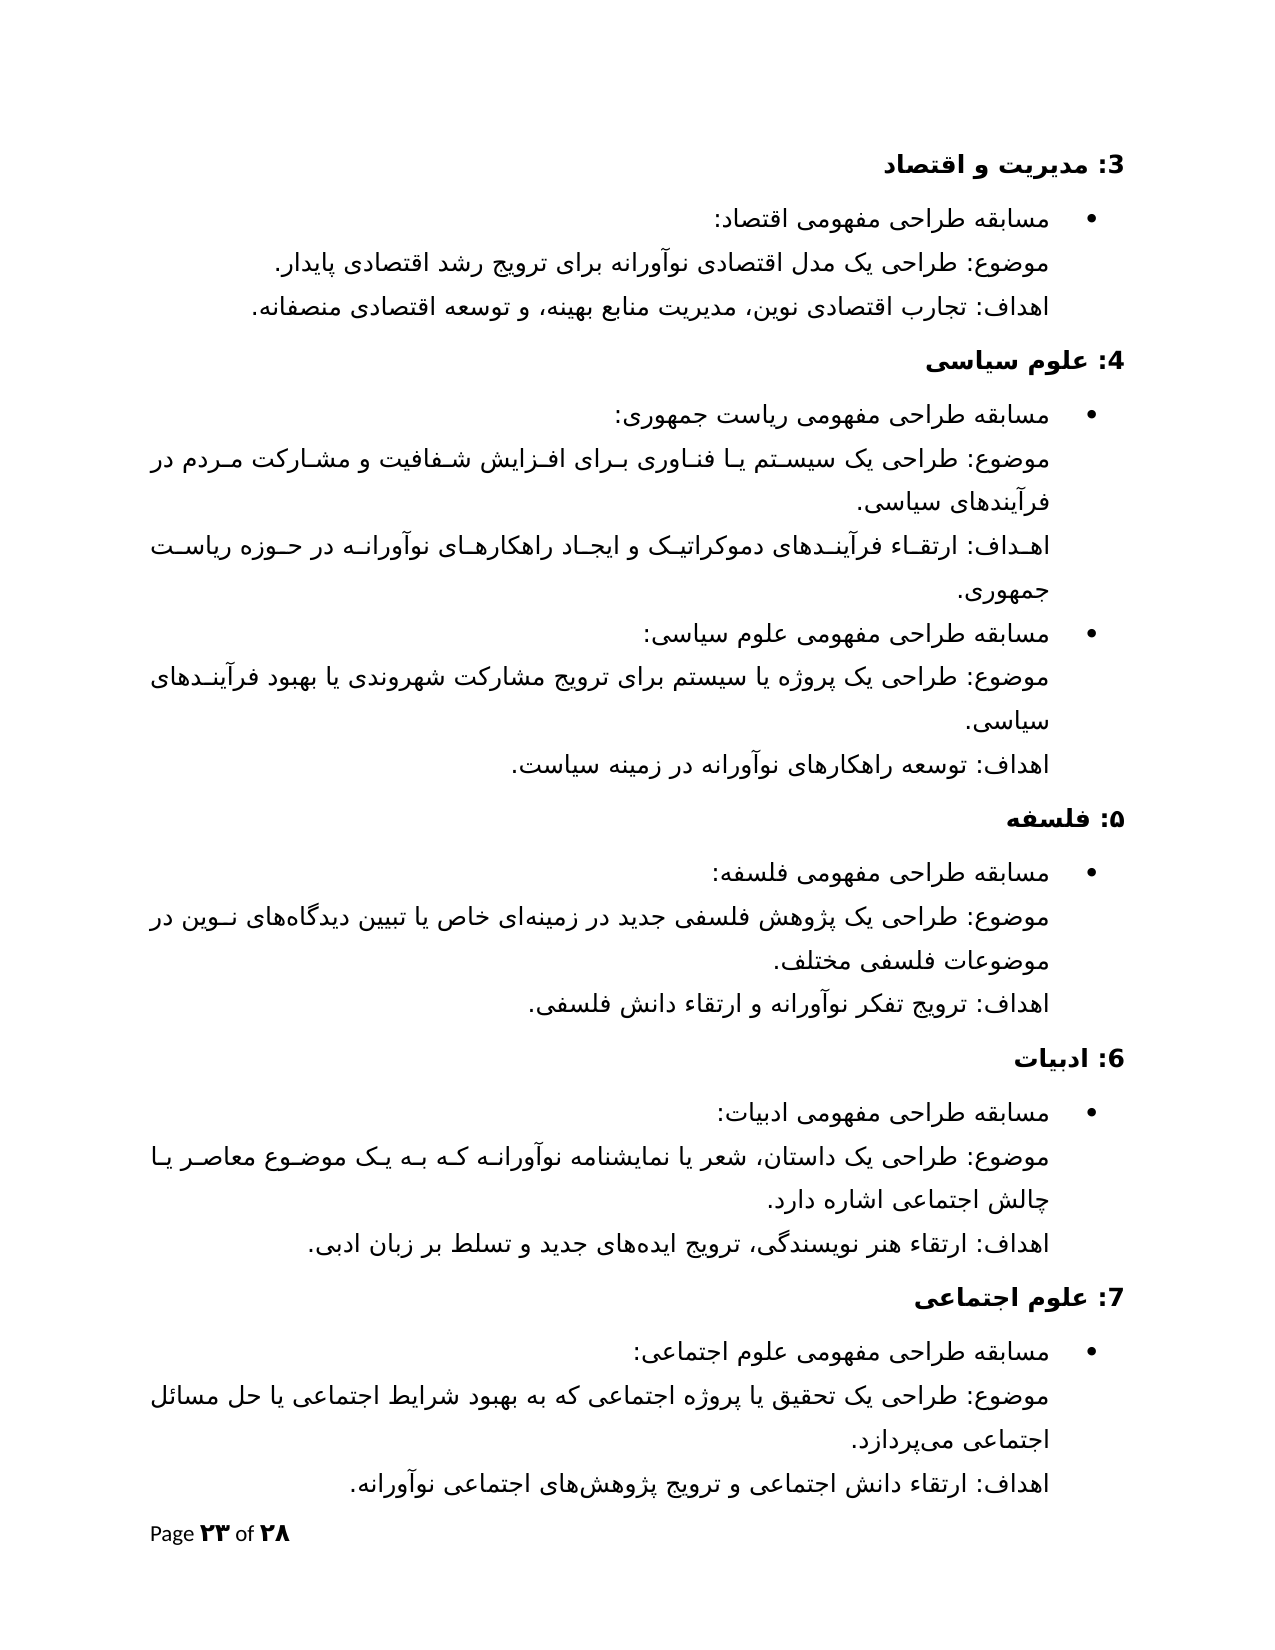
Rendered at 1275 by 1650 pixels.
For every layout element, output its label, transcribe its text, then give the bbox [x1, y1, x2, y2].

list موضوع: طراحی یک تحقیق یا پروژه اجتماعی که به بهبود شرایط اجتماعی یا حل مسائل اجتماعی می‌پردازد. [150, 1381, 1050, 1454]
list موضوع: طراحی یک سیستم یا فناوری برای افزایش شفافیت و مشارکت مردم در فرآیند‌های سیاسی. [150, 444, 1050, 517]
list مسابقه طراحی مفهومی ادبیات: [150, 1098, 1087, 1127]
list موضوع: طراحی یک پژوهش فلسفی جدید در زمینه‌ای خاص یا تبیین دیدگاه‌های نوین در موضوعات فلسفی مختلف. [150, 902, 1050, 975]
list اهداف: ارتقاء هنر نویسندگی، ترویج ایده‌های جدید و تسلط بر زبان ادبی. [150, 1229, 1050, 1258]
list موضوع: طراحی یک داستان، شعر یا نمایشنامه نوآورانه که به یک موضوع معاصر یا چالش اجتماعی اشاره دارد. [150, 1142, 1050, 1214]
text 3: مدیریت و اقتصاد [150, 150, 1125, 179]
text 4: علوم سیاسی [150, 346, 1125, 375]
list اهداف: ارتقاء دانش اجتماعی و ترویج پژوهش‌های اجتماعی نوآورانه. [150, 1469, 1050, 1498]
list موضوع: طراحی یک پروژه یا سیستم برای ترویج مشارکت شهروندی یا بهبود فرآیندهای سیاسی. [150, 662, 1050, 735]
list موضوع: طراحی یک مدل اقتصادی نوآورانه برای ترویج رشد اقتصادی پایدار. [150, 248, 1050, 277]
list مسابقه طراحی مفهومی علوم سیاسی: [150, 619, 1087, 648]
list مسابقه طراحی مفهومی ریاست جمهوری: [150, 400, 1087, 429]
list مسابقه طراحی مفهومی علوم اجتماعی: [150, 1337, 1087, 1367]
list مسابقه طراحی مفهومی فلسفه: [150, 858, 1087, 887]
text ۵: فلسفه [150, 804, 1125, 833]
list اهداف: توسعه راهکارهای نوآورانه در زمینه سیاست. [150, 750, 1050, 779]
list اهداف: ترویج تفکر نوآورانه و ارتقاء دانش فلسفی. [150, 989, 1050, 1019]
list اهداف: ارتقاء فرآیندهای دموکراتیک و ایجاد راهکارهای نوآورانه در حوزه ریاست جمهوری. [150, 531, 1050, 604]
list مسابقه طراحی مفهومی اقتصاد: [150, 204, 1087, 233]
list اهداف: تجارب اقتصادی نوین، مدیریت منابع بهینه، و توسعه اقتصادی منصفانه. [150, 292, 1050, 321]
text 6: ادبیات [150, 1044, 1125, 1073]
text 7: علوم اجتماعی [150, 1283, 1125, 1312]
